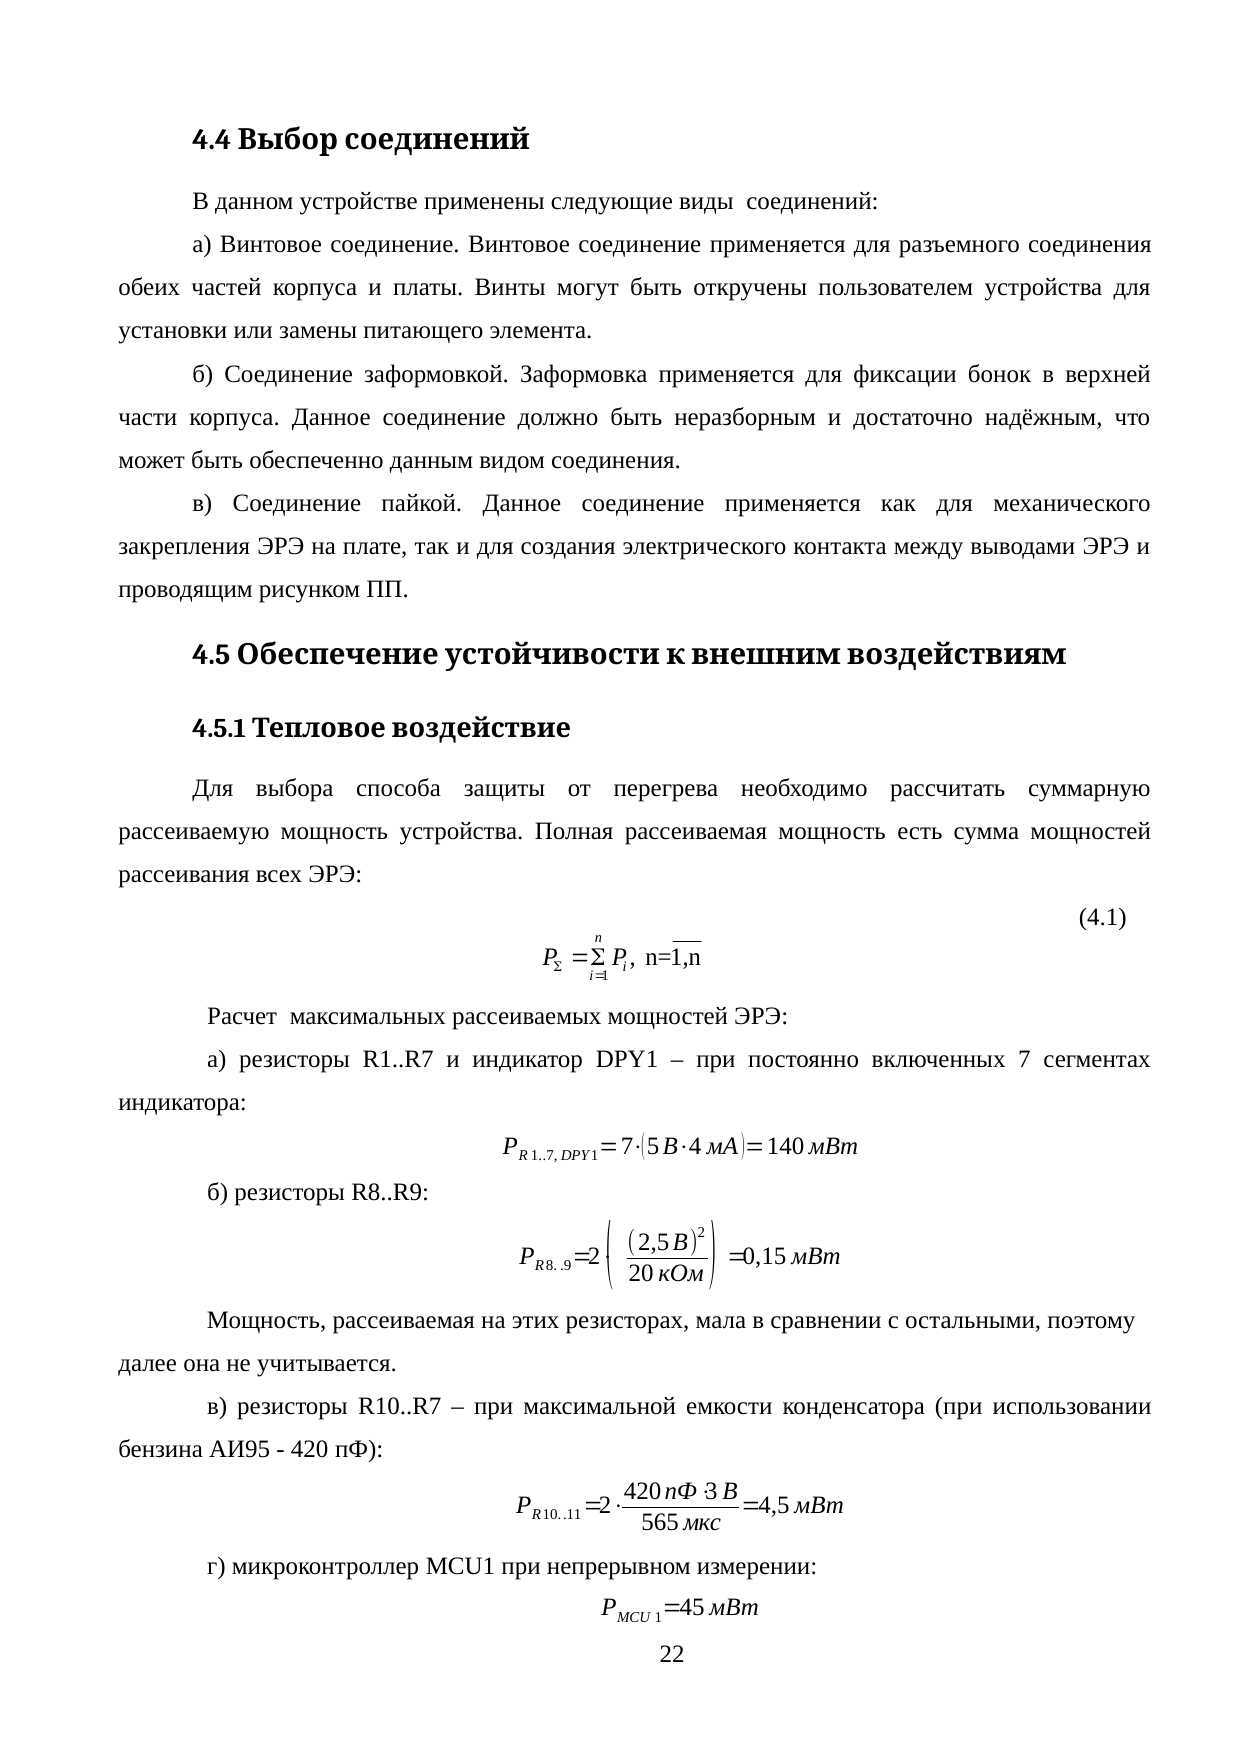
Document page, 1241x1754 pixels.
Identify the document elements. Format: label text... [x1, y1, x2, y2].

text Расчет максимальных рассеиваемых мощностей ЭРЭ: [118, 1001, 1152, 1029]
subtitle 4.4 Выбор соединений [118, 123, 1152, 157]
text Мощность, рассеиваемая на этих резисторах, мала в сравнении с остальными, поэтому далее она не учитывается. [118, 1305, 1152, 1377]
text в) резисторы R10..R7 – при максимальной емкости конденсатора (при использовании бензина АИ95 - 420 пФ): [118, 1391, 1152, 1463]
text а) Винтовое соединение. Винтовое соединение применяется для разъемного соединения обеих частей корпуса и платы. Винты могут быть откручены пользователем устройства для установки или замены питающего элемента. [118, 229, 1152, 344]
text (4.1) [118, 902, 1152, 986]
text б) резисторы R8..R9: [118, 1177, 1152, 1206]
text б) Соединение заформовкой. Заформовка применяется для фиксации бонок в верхней части корпуса. Данное соединение должно быть неразборным и достаточно надёжным, что может быть обеспеченно данным видом соединения. [118, 359, 1152, 474]
text г) микроконтроллер MCU1 при непрерывном измерении: [118, 1551, 1152, 1579]
text в) Соединение пайкой. Данное соединение применяется как для механического закрепления ЭРЭ на плате, так и для создания электрического контакта между выводами ЭРЭ и проводящим рисунком ПП. [118, 488, 1152, 603]
text а) резисторы R1..R7 и индикатор DPY1 – при постоянно включенных 7 сегментах индикатора: [118, 1044, 1152, 1116]
text В данном устройстве применены следующие виды соединений: [118, 186, 1152, 215]
subtitle 4.5 Обеспечение устойчивости к внешним воздействиям [118, 638, 1152, 672]
subtitle 4.5.1 Тепловое воздействие [118, 713, 1152, 745]
text Для выбора способа защиты от перегрева необходимо рассчитать суммарную рассеиваемую мощность устройства. Полная рассеиваемая мощность есть сумма мощностей рассеивания всех ЭРЭ: [118, 773, 1152, 888]
